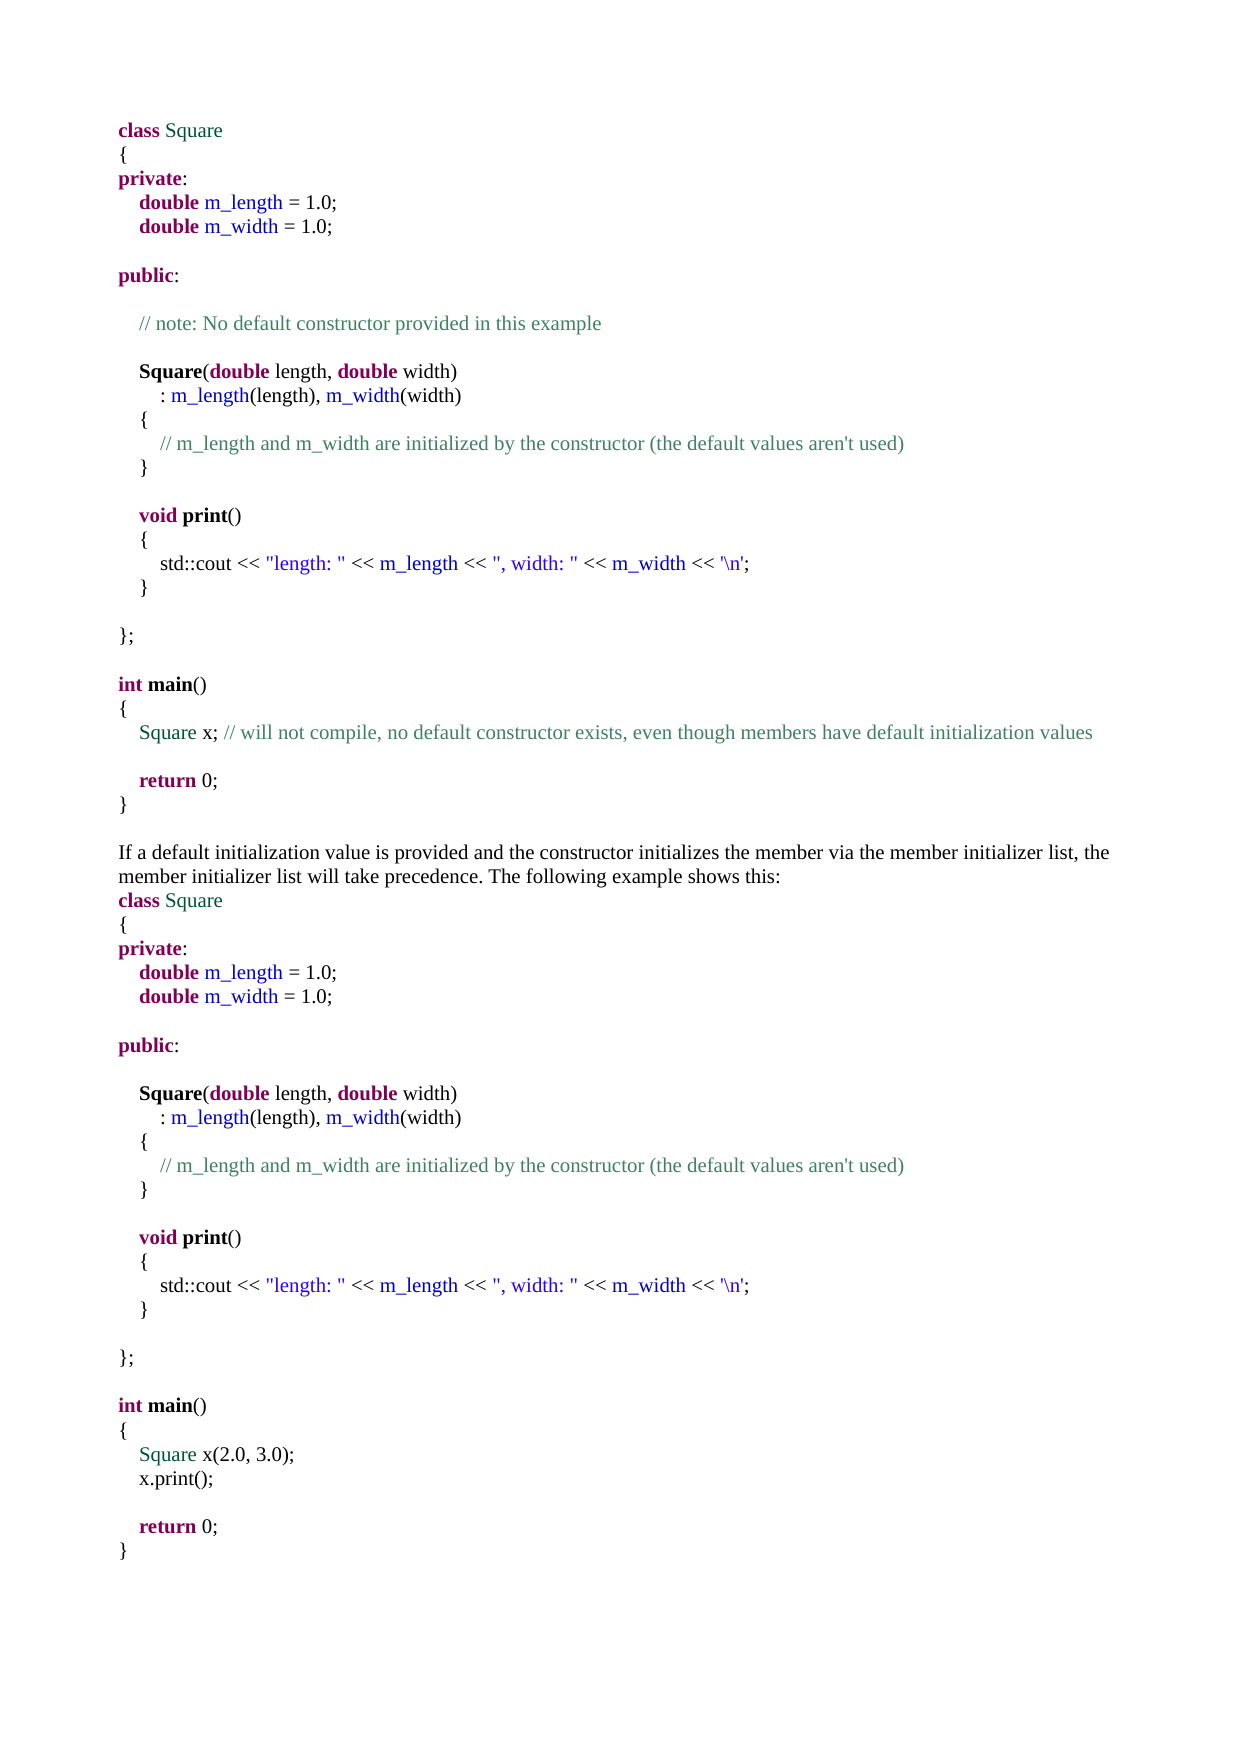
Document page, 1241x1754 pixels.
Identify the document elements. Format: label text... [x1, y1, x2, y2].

text std::cout << "length: " << m_length << ", width: " << m_width << '\n'; [118, 1273, 1122, 1297]
text Square x(2.0, 3.0); [118, 1442, 1122, 1466]
text x.print(); [118, 1466, 1122, 1490]
text Square(double length, double width) [118, 1081, 1122, 1105]
text { [118, 527, 1122, 551]
text return 0; [118, 1514, 1122, 1538]
text } [118, 1297, 1122, 1321]
text : m_length(length), m_width(width) [118, 1105, 1122, 1129]
text }; [118, 623, 1122, 647]
text { [118, 407, 1122, 431]
text // note: No default constructor provided in this example [118, 311, 1122, 335]
text std::cout << "length: " << m_length << ", width: " << m_width << '\n'; [118, 551, 1122, 575]
text class Square [118, 118, 1122, 142]
text { [118, 1417, 1122, 1442]
text } [118, 792, 1122, 816]
text If a default initialization value is provided and the constructor initializes the member via the member initializer list, the member initializer list will take precedence. The following example shows this: [118, 840, 1122, 888]
text void print() [118, 503, 1122, 527]
text double m_width = 1.0; [118, 214, 1122, 238]
text } [118, 1177, 1122, 1201]
text { [118, 142, 1122, 166]
text double m_length = 1.0; [118, 960, 1122, 984]
text } [118, 575, 1122, 599]
text // m_length and m_width are initialized by the constructor (the default values aren't used) [118, 431, 1122, 455]
text int main() [118, 1393, 1122, 1417]
text class Square [118, 888, 1122, 912]
text // m_length and m_width are initialized by the constructor (the default values aren't used) [118, 1153, 1122, 1177]
text private: [118, 936, 1122, 960]
text Square x; // will not compile, no default constructor exists, even though members have default initialization values [118, 720, 1122, 744]
text private: [118, 166, 1122, 190]
text public: [118, 1032, 1122, 1057]
text int main() [118, 672, 1122, 696]
text { [118, 696, 1122, 720]
text Square(double length, double width) [118, 359, 1122, 383]
text } [118, 455, 1122, 479]
text }; [118, 1345, 1122, 1369]
text void print() [118, 1225, 1122, 1249]
text return 0; [118, 768, 1122, 792]
text { [118, 912, 1122, 936]
text double m_width = 1.0; [118, 984, 1122, 1008]
text public: [118, 262, 1122, 287]
text { [118, 1249, 1122, 1273]
text { [118, 1129, 1122, 1153]
text double m_length = 1.0; [118, 190, 1122, 214]
text } [118, 1538, 1122, 1562]
text : m_length(length), m_width(width) [118, 383, 1122, 407]
